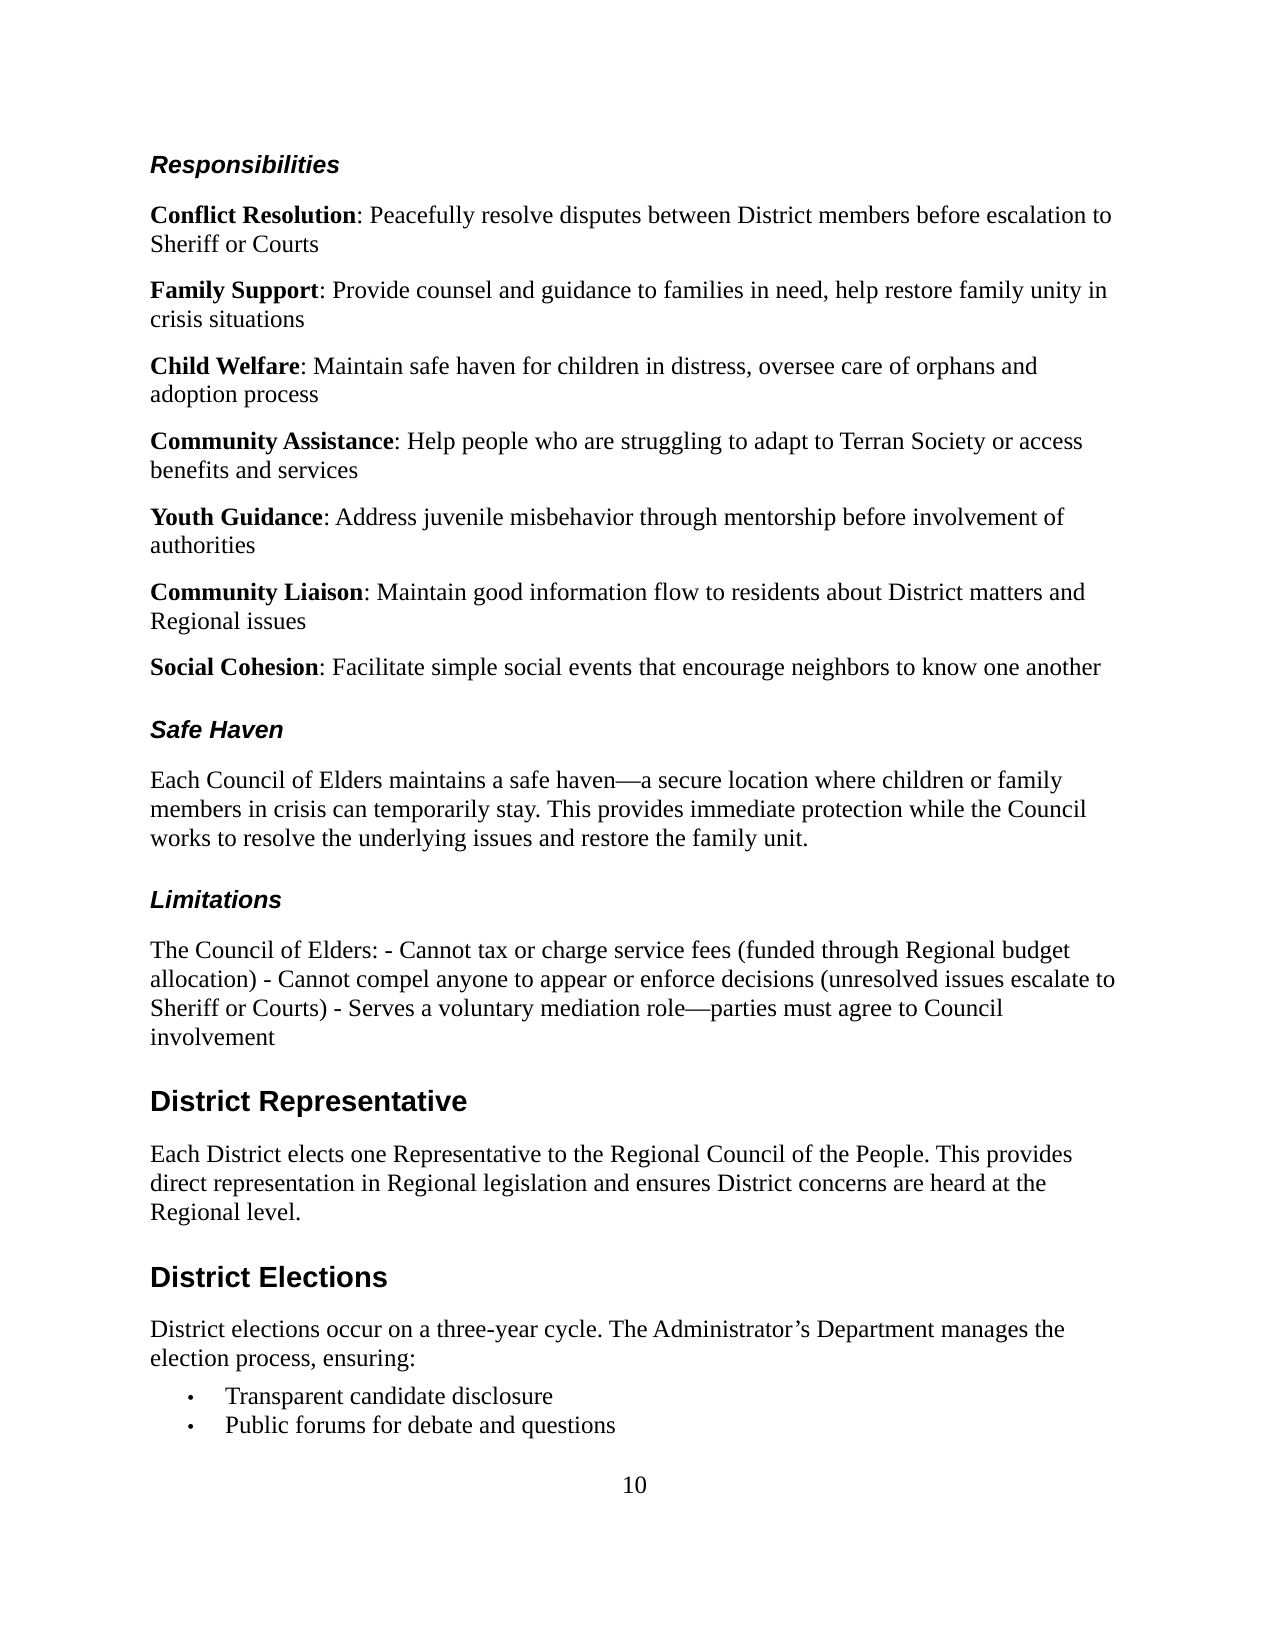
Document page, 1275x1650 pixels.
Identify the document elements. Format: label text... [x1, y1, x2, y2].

text Youth Guidance: Address juvenile misbehavior through mentorship before involvement of authorities [150, 502, 1125, 559]
subtitle Limitations [150, 885, 1125, 914]
subtitle Safe Haven [150, 715, 1125, 744]
text Family Support: Provide counsel and guidance to families in need, help restore family unity in crisis situations [150, 275, 1125, 333]
text Conflict Resolution: Peacefully resolve disputes between District members before escalation to Sheriff or Courts [150, 200, 1125, 257]
subtitle Responsibilities [150, 150, 1125, 178]
text The Council of Elders: - Cannot tax or charge service fees (funded through Regional budget allocation) - Cannot compel anyone to appear or enforce decisions (unresolved issues escalate to Sheriff or Courts) - Serves a voluntary mediation role—parties must agree to Council involvement [150, 935, 1125, 1050]
text Community Assistance: Help people who are struggling to adapt to Terran Society or access benefits and services [150, 426, 1125, 484]
text District elections occur on a three-year cycle. The Administrator’s Department manages the election process, ensuring: [150, 1314, 1125, 1372]
text Each Council of Elders maintains a safe haven—a secure location where children or family members in crisis can temporarily stay. This provides immediate protection while the Council works to resolve the underlying issues and restore the family unit. [150, 765, 1125, 851]
subtitle District Representative [150, 1084, 1125, 1118]
list Public forums for debate and questions [187, 1410, 1125, 1438]
text Each District elects one Representative to the Regional Council of the People. This provides direct representation in Regional legislation and ensures District concerns are heard at the Regional level. [150, 1139, 1125, 1226]
subtitle District Elections [150, 1259, 1125, 1293]
text Social Cohesion: Facilitate simple social events that encourage neighbors to know one another [150, 652, 1125, 681]
list Transparent candidate disclosure [187, 1381, 1125, 1410]
text Community Liaison: Maintain good information flow to residents about District matters and Regional issues [150, 577, 1125, 634]
text Child Welfare: Maintain safe haven for children in distress, oversee care of orphans and adoption process [150, 351, 1125, 408]
